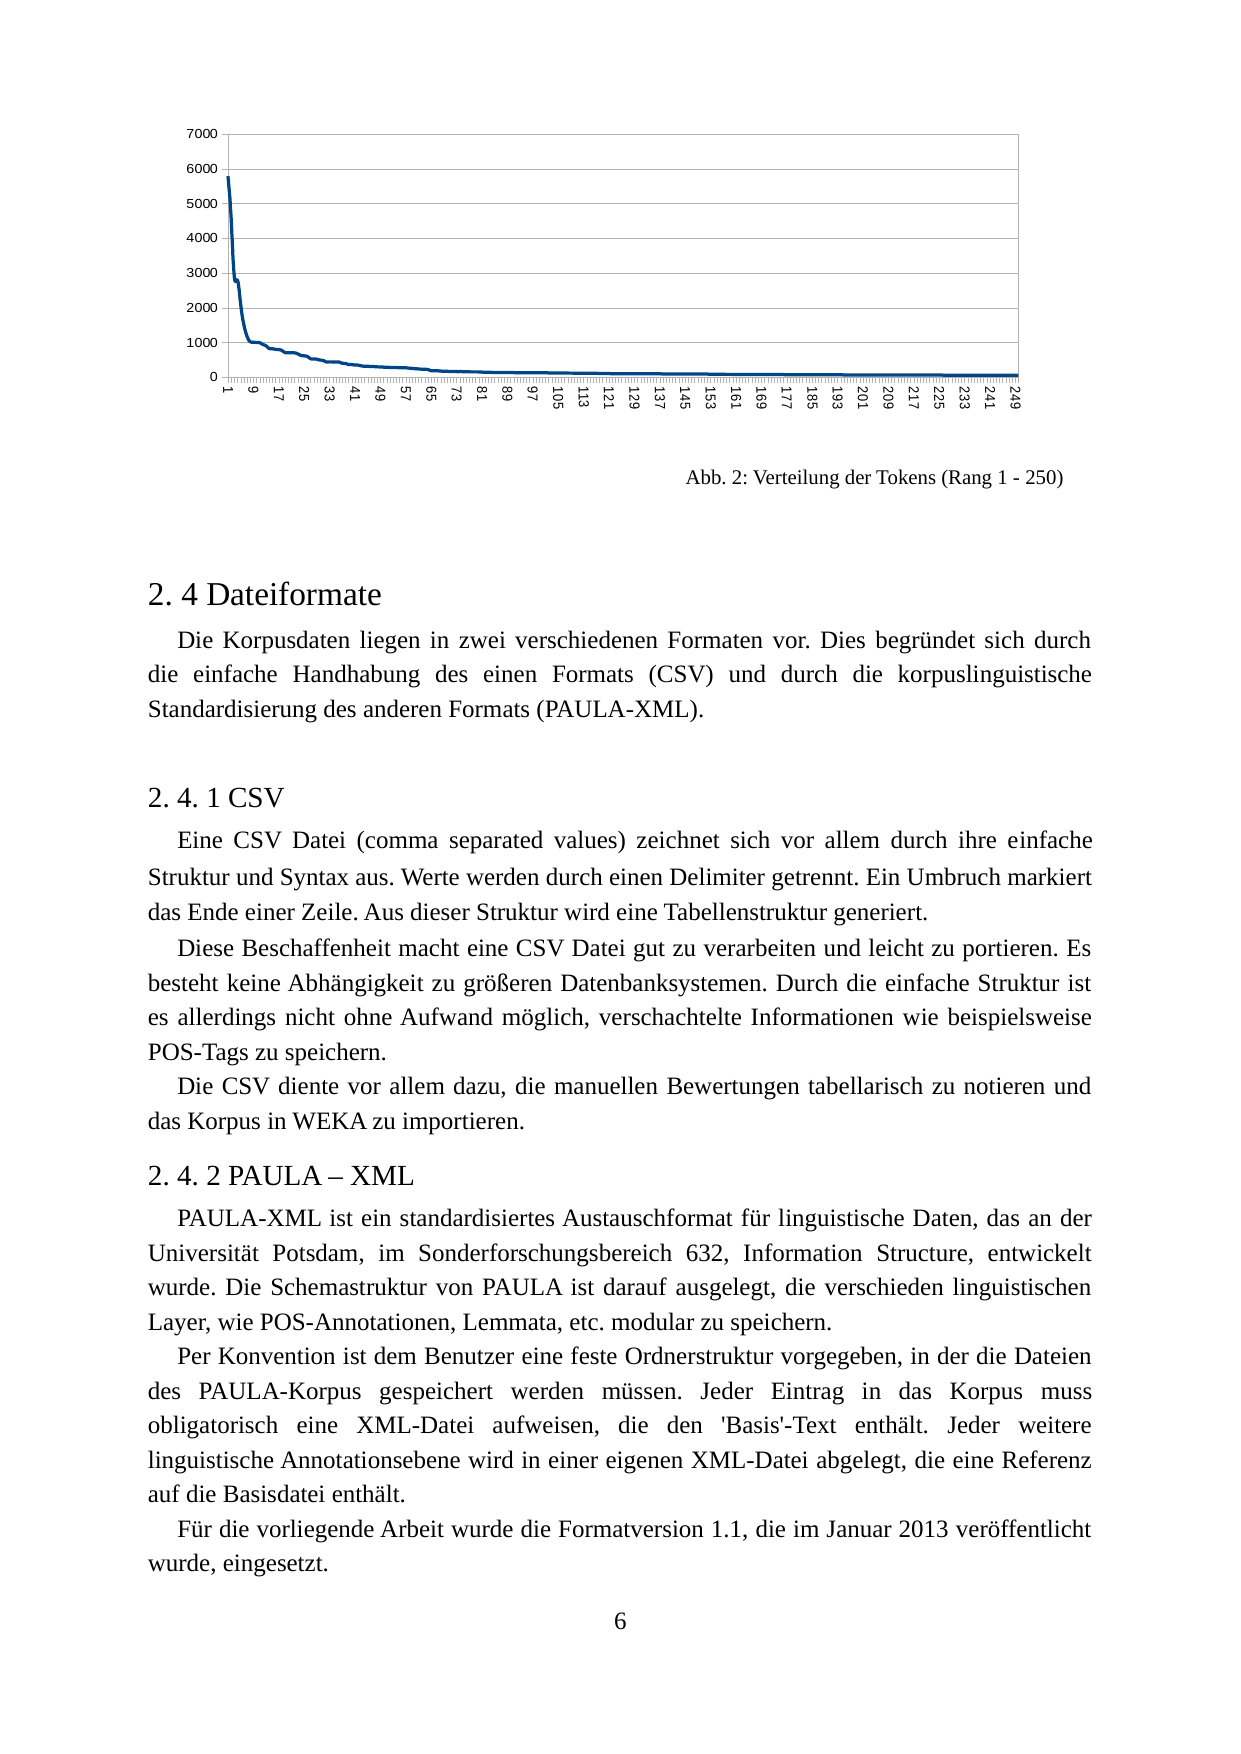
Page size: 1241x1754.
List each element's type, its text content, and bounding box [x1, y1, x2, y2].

text PAULA-XML ist ein standardisiertes Austauschformat für linguistische Daten, das an der Universität Potsdam, im Sonderforschungsbereich 632, Information Structure, entwickelt wurde. Die Schemastruktur von PAULA ist darauf ausgelegt, die verschieden linguistischen Layer, wie POS-Annotationen, Lemmata, etc. modular zu speichern. [148, 1203, 1093, 1336]
text Eine CSV Datei (comma separated values) zeichnet sich vor allem durch ihre einfache Struktur und Syntax aus. Werte werden durch einen Delimiter getrennt. Ein Umbruch markiert das Ende einer Zeile. Aus dieser Struktur wird eine Tabellenstruktur generiert. [148, 826, 1093, 926]
text 2. 4. 1 CSV [148, 780, 1093, 814]
table_header [148, 118, 1093, 417]
text 2. 4 Dateiformate [148, 574, 1093, 613]
text Die CSV diente vor allem dazu, die manuellen Bewertungen tabellarisch zu notieren und das Korpus in WEKA zu importieren. [148, 1071, 1093, 1134]
text 2. 4. 2 PAULA – XML [148, 1158, 1093, 1192]
text Diese Beschaffenheit macht eine CSV Datei gut zu verarbeiten und leicht zu portieren. Es besteht keine Abhängigkeit zu größeren Datenbanksystemen. Durch die einfache Struktur ist es allerdings nicht ohne Aufwand möglich, verschachtelte Informationen wie beispielsweise POS-Tags zu speichern. [148, 933, 1093, 1066]
table_cell Abb. 2: Verteilung der Tokens (Rang 1 - 250) [148, 417, 1093, 489]
text Per Konvention ist dem Benutzer eine feste Ordnerstruktur vorgegeben, in der die Dateien des PAULA-Korpus gespeichert werden müssen. Jeder Eintrag in das Korpus muss obligatorisch eine XML-Datei aufweisen, die den 'Basis'-Text enthält. Jeder weitere linguistische Annotationsebene wird in einer eigenen XML-Datei abgelegt, die eine Referenz auf die Basisdatei enthält. [148, 1341, 1093, 1508]
text Für die vorliegende Arbeit wurde die Formatversion 1.1, die im Januar 2013 veröffentlicht wurde, eingesetzt. [148, 1514, 1093, 1577]
text Die Korpusdaten liegen in zwei verschiedenen Formaten vor. Dies begründet sich durch die einfache Handhabung des einen Formats (CSV) und durch die korpuslinguistische Standardisierung des anderen Formats (PAULA-XML). [148, 625, 1093, 722]
